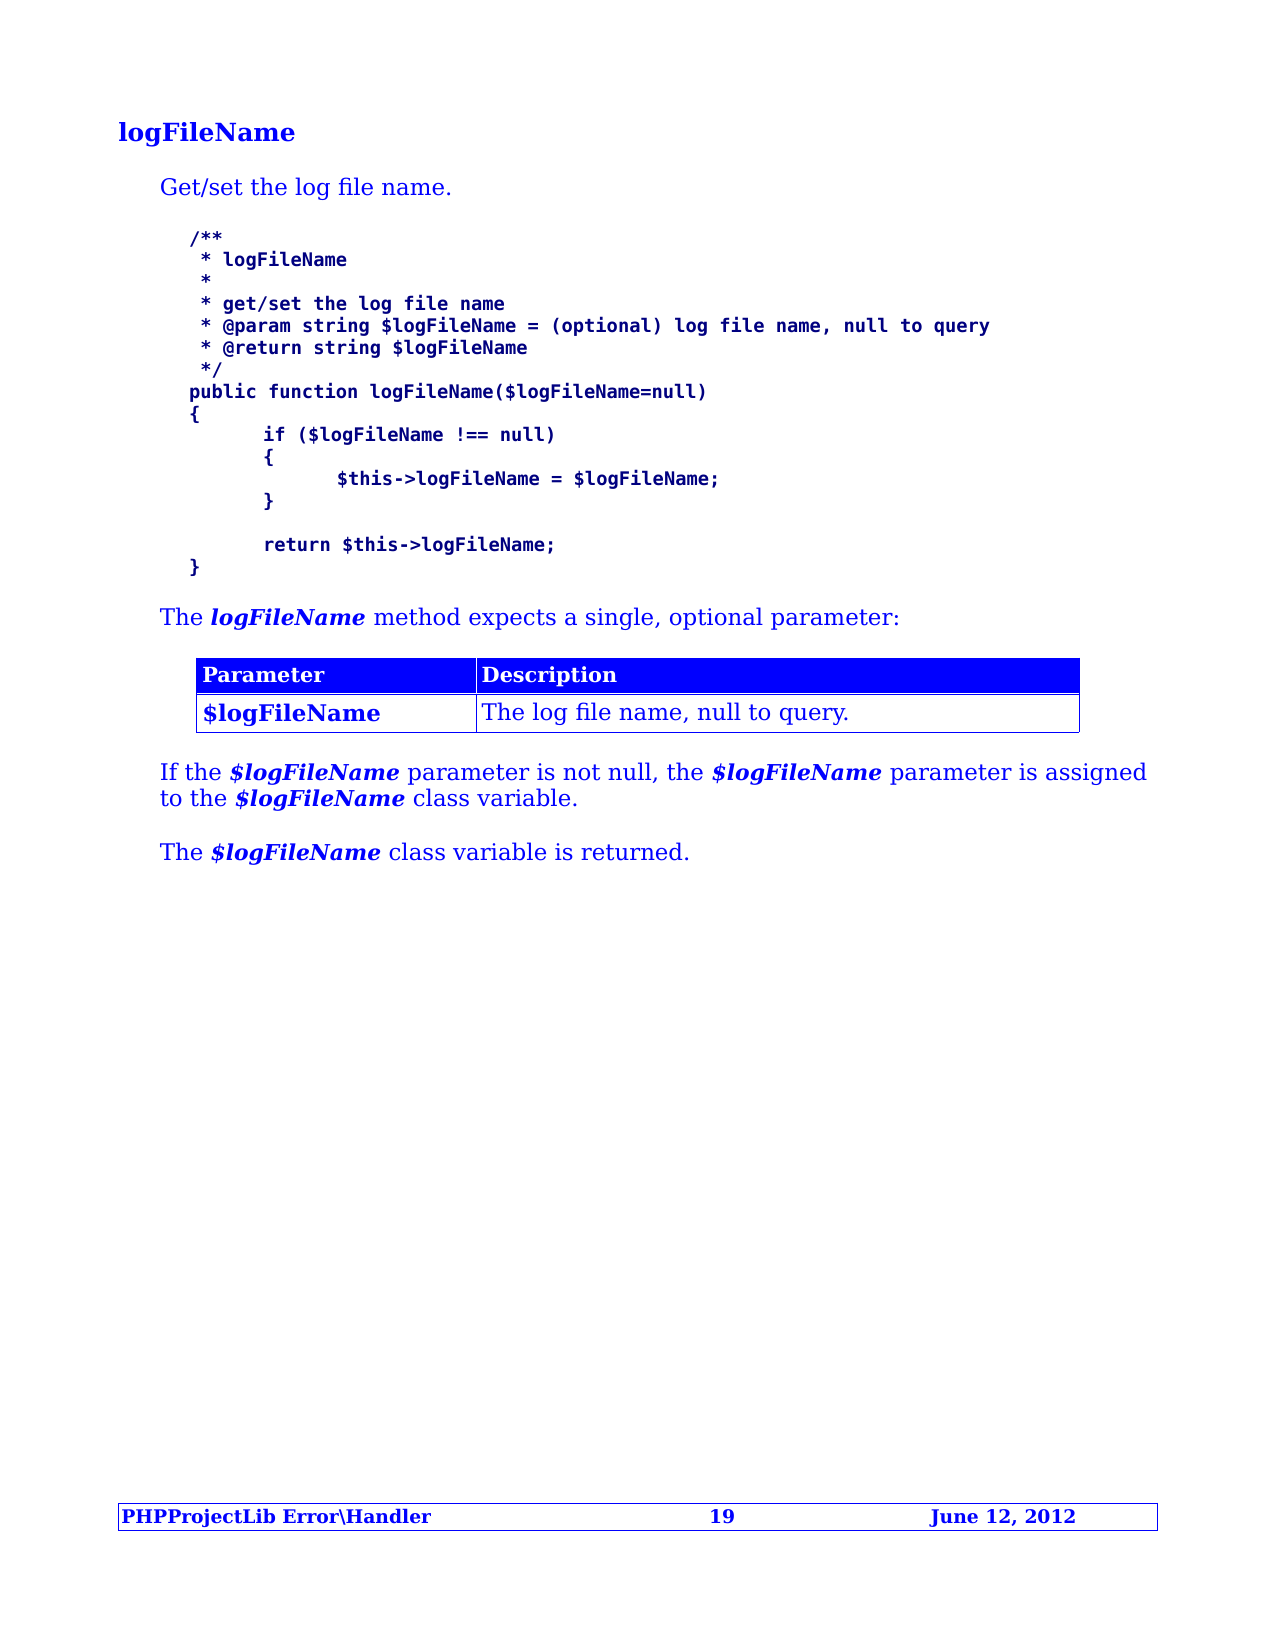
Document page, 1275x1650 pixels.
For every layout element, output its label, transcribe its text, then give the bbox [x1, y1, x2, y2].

list if ($logFileName !== null) [189, 424, 1157, 446]
list * [189, 271, 1157, 293]
list */ [189, 359, 1157, 381]
list public function logFileName($logFileName=null) [189, 381, 1157, 402]
list } [189, 490, 1157, 512]
text The logFileName method expects a single, optional parameter: [159, 604, 1157, 631]
table_header Parameter [197, 659, 476, 693]
table_header Description [477, 659, 1079, 693]
title logFileName [118, 118, 1157, 147]
list * get/set the log file name [189, 293, 1157, 315]
table_cell $logFileName [197, 695, 476, 732]
text If the $logFileName parameter is not null, the $logFileName parameter is assigned to the $logFileName class variable. [159, 759, 1157, 812]
list * logFileName [189, 249, 1157, 271]
list { [189, 402, 1157, 424]
list /** [189, 227, 1157, 249]
text Get/set the log file name. [159, 174, 1157, 201]
list } [189, 556, 1157, 577]
list return $this->logFileName; [189, 534, 1157, 556]
list * @param string $logFileName = (optional) log file name, null to query [189, 315, 1157, 337]
list $this->logFileName = $logFileName; [189, 468, 1157, 490]
list * @return string $logFileName [189, 337, 1157, 359]
text The $logFileName class variable is returned. [159, 839, 1157, 865]
list { [189, 446, 1157, 468]
table_cell The log file name, null to query. [477, 695, 1079, 732]
